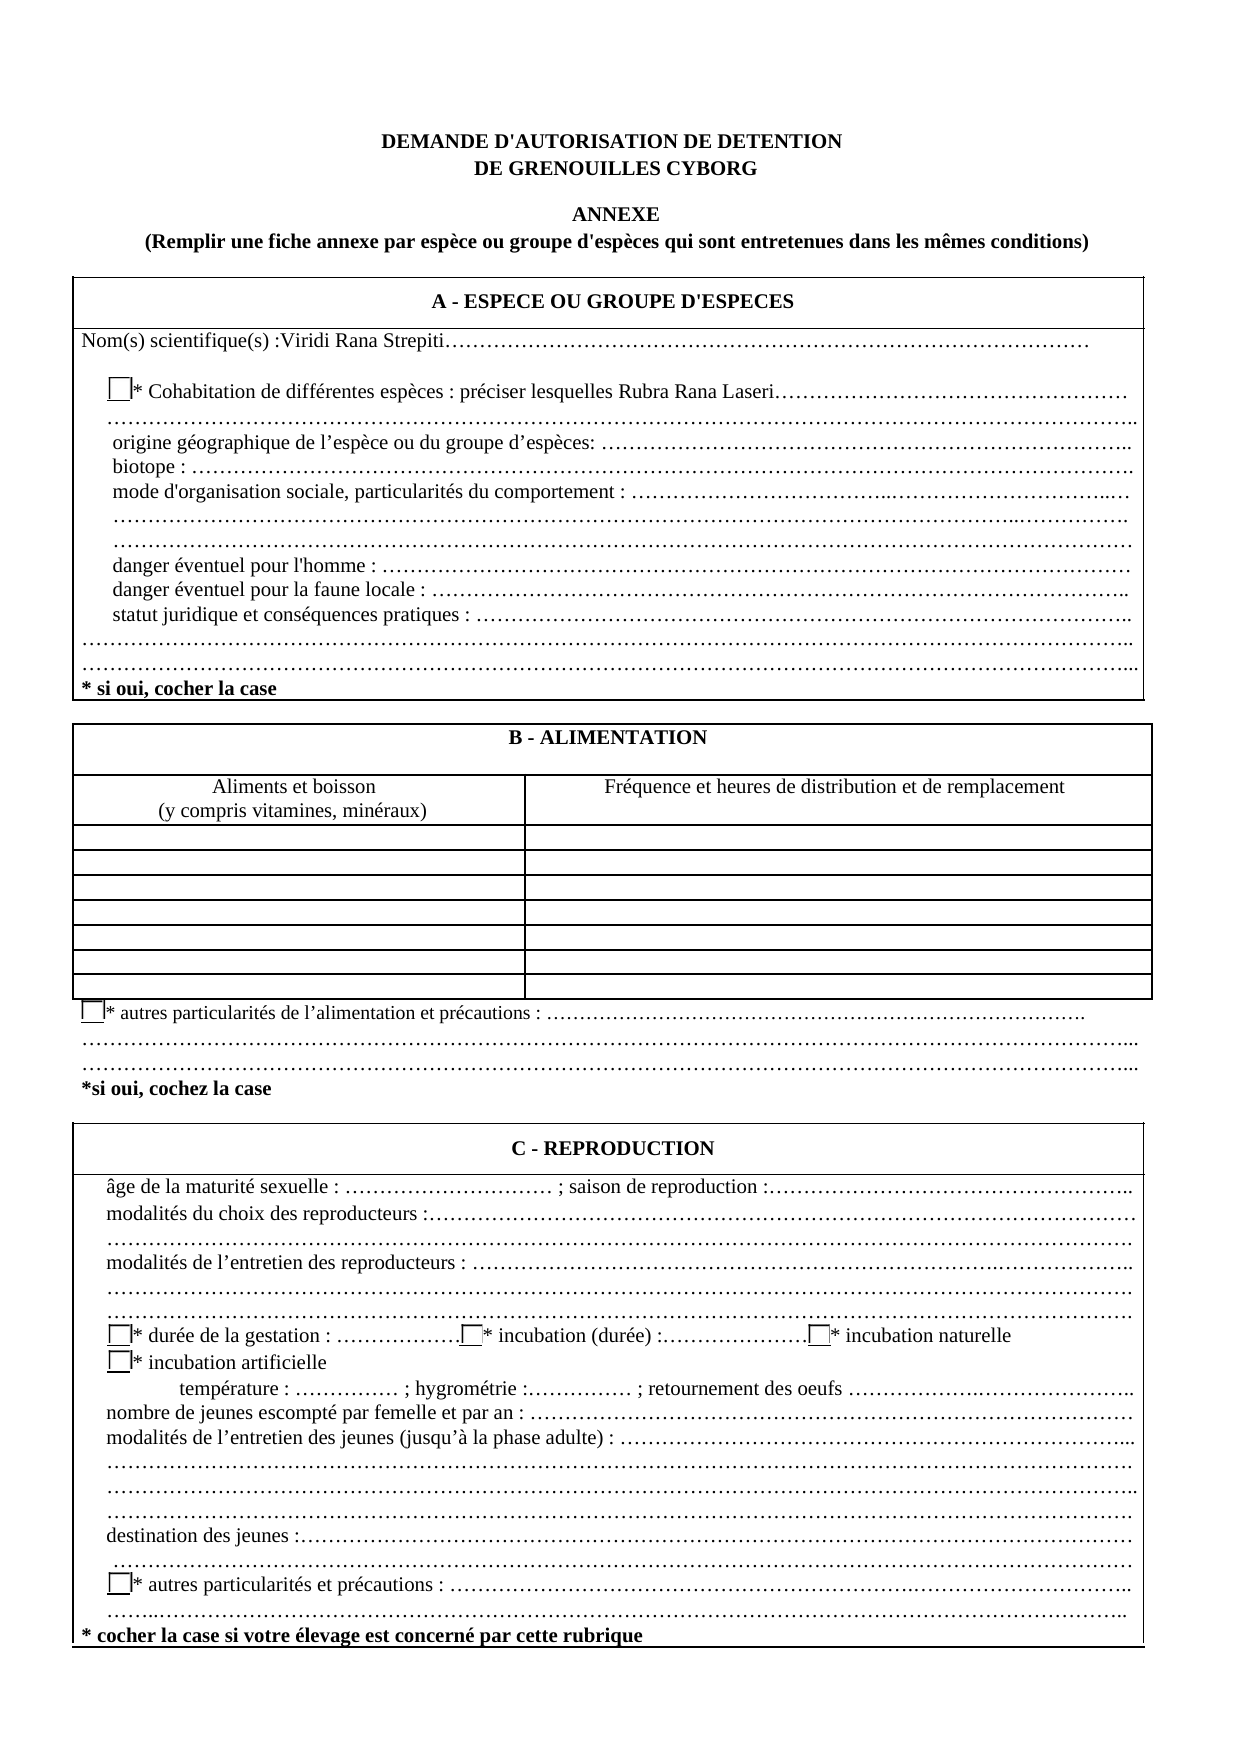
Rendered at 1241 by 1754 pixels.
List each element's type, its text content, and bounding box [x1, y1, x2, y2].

text modalités de l’entretien des jeunes (jusqu’à la phase adulte) : ………………………………………………………………... [106, 1425, 1143, 1449]
picture [81, 1000, 106, 1019]
table_cell [471, 975, 524, 998]
table_cell [471, 926, 524, 948]
text ……..………………………………………………………………………………………………………………………….. [106, 1598, 1143, 1622]
text ……………………………………………………………………………………………………………………………………... [81, 1051, 1153, 1074]
text température : …………… ; hygrométrie :…………… ; retournement des oeufs ……………….………………….. [179, 1376, 1143, 1400]
text destination des jeunes :………………………………………………………………………………………………………… [106, 1523, 1143, 1547]
table_cell [74, 851, 471, 874]
text DE GRENOUILLES CYBORG [385, 156, 1153, 180]
text …………………………………………………………………………………………………………………………………. [106, 1275, 1143, 1299]
table_cell [526, 926, 1151, 948]
text ………………………………………………………………………………………………………………………………… [112, 528, 1143, 552]
table_cell [471, 826, 524, 849]
text origine géographique de l’espèce ou du groupe d’espèces: ………………………………………………………………….. [112, 430, 1143, 454]
text danger éventuel pour l'homme : ……………………………………………………………………………………………… [112, 553, 1143, 577]
picture [108, 1350, 133, 1369]
text …………………………………………………………………………………………………………………………………. [106, 1499, 1143, 1523]
table_cell [526, 975, 1151, 998]
text modalités du choix des reproducteurs :………………………………………………………………………………………… [106, 1201, 1143, 1225]
text âge de la maturité sexuelle : ………………………… ; saison de reproduction :…………………………………………….. [106, 1175, 1143, 1198]
table_cell [525, 763, 1151, 773]
text statut juridique et conséquences pratiques : ………………………………………………………………………………….. [112, 602, 1143, 626]
table_cell [74, 826, 471, 849]
picture [461, 1324, 483, 1343]
text …………………………………………………………………………………………………………………………………….. [81, 626, 1143, 650]
table_cell [526, 951, 1151, 973]
text …………………………………………………………………………………………………………………..……………. [112, 503, 1143, 527]
table_cell [526, 876, 1151, 899]
table_cell [74, 926, 471, 948]
text danger éventuel pour la faune locale : ……………………………………………………………………………………….. [112, 577, 1143, 601]
table_cell [471, 901, 524, 923]
picture [808, 1324, 830, 1343]
text (Remplir une fiche annexe par espèce ou groupe d'espèces qui sont entretenues dans les mêmes conditions) [73, 229, 1161, 253]
table_cell [74, 951, 471, 973]
text ……………………………………………………………………………………………………………………………………... [81, 651, 1143, 675]
table_header [74, 725, 471, 763]
table_cell [526, 798, 1151, 824]
text C - REPRODUCTION [74, 1136, 1143, 1160]
text ………………………………………………………………………………………………………………………………….. [106, 405, 1143, 429]
text …………………………………………………………………………………………………………………………………. [106, 1226, 1143, 1250]
text * autres particularités de l’alimentation et précautions : ………………………………………………………………………. [81, 1000, 1153, 1023]
picture [108, 1572, 133, 1592]
text A - ESPECE OU GROUPE D'ESPECES [74, 289, 1143, 313]
text ANNEXE [73, 202, 1159, 226]
text * si oui, cocher la case [81, 676, 1143, 699]
text ……………………………………………………………………………………………………………………………………... [81, 1026, 1153, 1050]
text nombre de jeunes escompté par femelle et par an : …………………………………………………………………………… [106, 1400, 1143, 1424]
table_cell [471, 876, 524, 899]
table_header B - ALIMENTATION [471, 725, 1151, 763]
text * cocher la case si votre élevage est concerné par cette rubrique [81, 1623, 1153, 1647]
text * incubation artificielle [108, 1349, 1143, 1374]
table_cell [471, 763, 525, 773]
table_cell [471, 951, 524, 973]
text *si oui, cochez la case [81, 1075, 1153, 1099]
text Nom(s) scientifique(s) :Viridi Rana Strepiti………………………………………………………………………………… [81, 329, 1143, 352]
table_cell [526, 826, 1151, 849]
table_cell Aliments et boisson [74, 776, 471, 798]
table_cell (y compris vitamines, minéraux) [74, 798, 471, 824]
table_cell [74, 975, 471, 998]
text * durée de la gestation : ………………* incubation (durée) :…………………* incubation naturelle [108, 1323, 1143, 1347]
text modalités de l’entretien des reproducteurs : ………………………………………………………………….……………….. [106, 1250, 1143, 1274]
table_cell [471, 851, 524, 874]
table_cell [471, 776, 524, 798]
text * autres particularités et précautions : ………………………………………………………….………………………….. [108, 1572, 1143, 1596]
table_cell [471, 798, 524, 824]
table_cell [526, 901, 1151, 923]
table_cell [74, 876, 471, 899]
table_cell [526, 851, 1151, 874]
text biotope : ………………………………………………………………………………………………………………………. [112, 454, 1143, 478]
table_cell [74, 763, 471, 773]
table_cell Fréquence et heures de distribution et de remplacement [526, 776, 1151, 798]
text DEMANDE D'AUTORISATION DE DETENTION [381, 129, 1153, 153]
table_cell [74, 901, 471, 923]
picture [108, 1324, 133, 1343]
text * Cohabitation de différentes espèces : préciser lesquelles Rubra Rana Laseri…………………………………………… [108, 377, 1143, 403]
text …………………………………………………………………………………………………………………………………. [106, 1299, 1143, 1323]
text ………………………………………………………………………………………………………………………………… [112, 1548, 1143, 1572]
text ………………………………………………………………………………………………………………………………….. [106, 1474, 1143, 1498]
text …………………………………………………………………………………………………………………………………. [106, 1449, 1143, 1473]
text mode d'organisation sociale, particularités du comportement : ………………………………..…………………………..… [112, 479, 1143, 503]
picture [108, 377, 133, 399]
